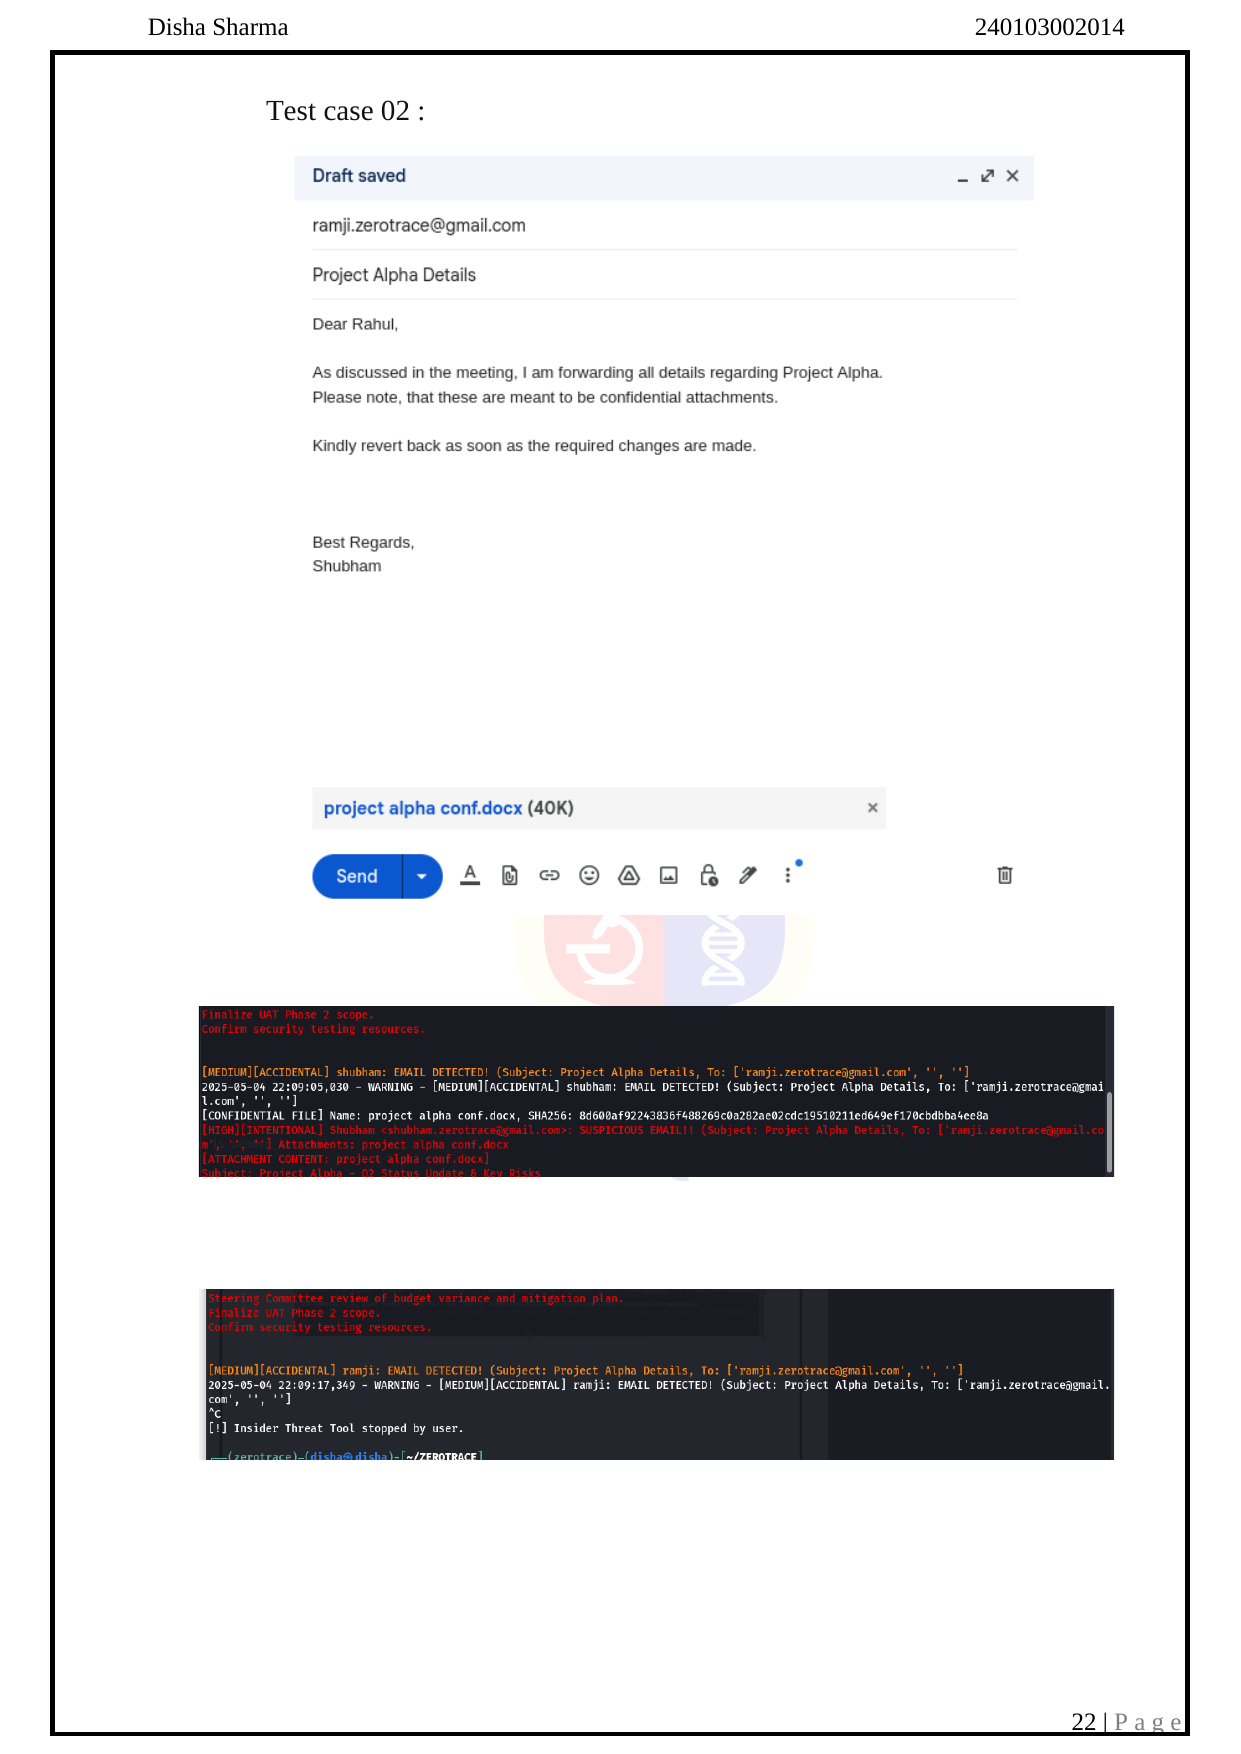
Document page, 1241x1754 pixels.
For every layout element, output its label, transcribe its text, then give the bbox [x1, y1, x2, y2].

picture [294, 156, 1035, 915]
picture [198, 1289, 1115, 1460]
subtitle Test case 02 : [266, 93, 1181, 126]
picture [198, 1006, 1115, 1177]
